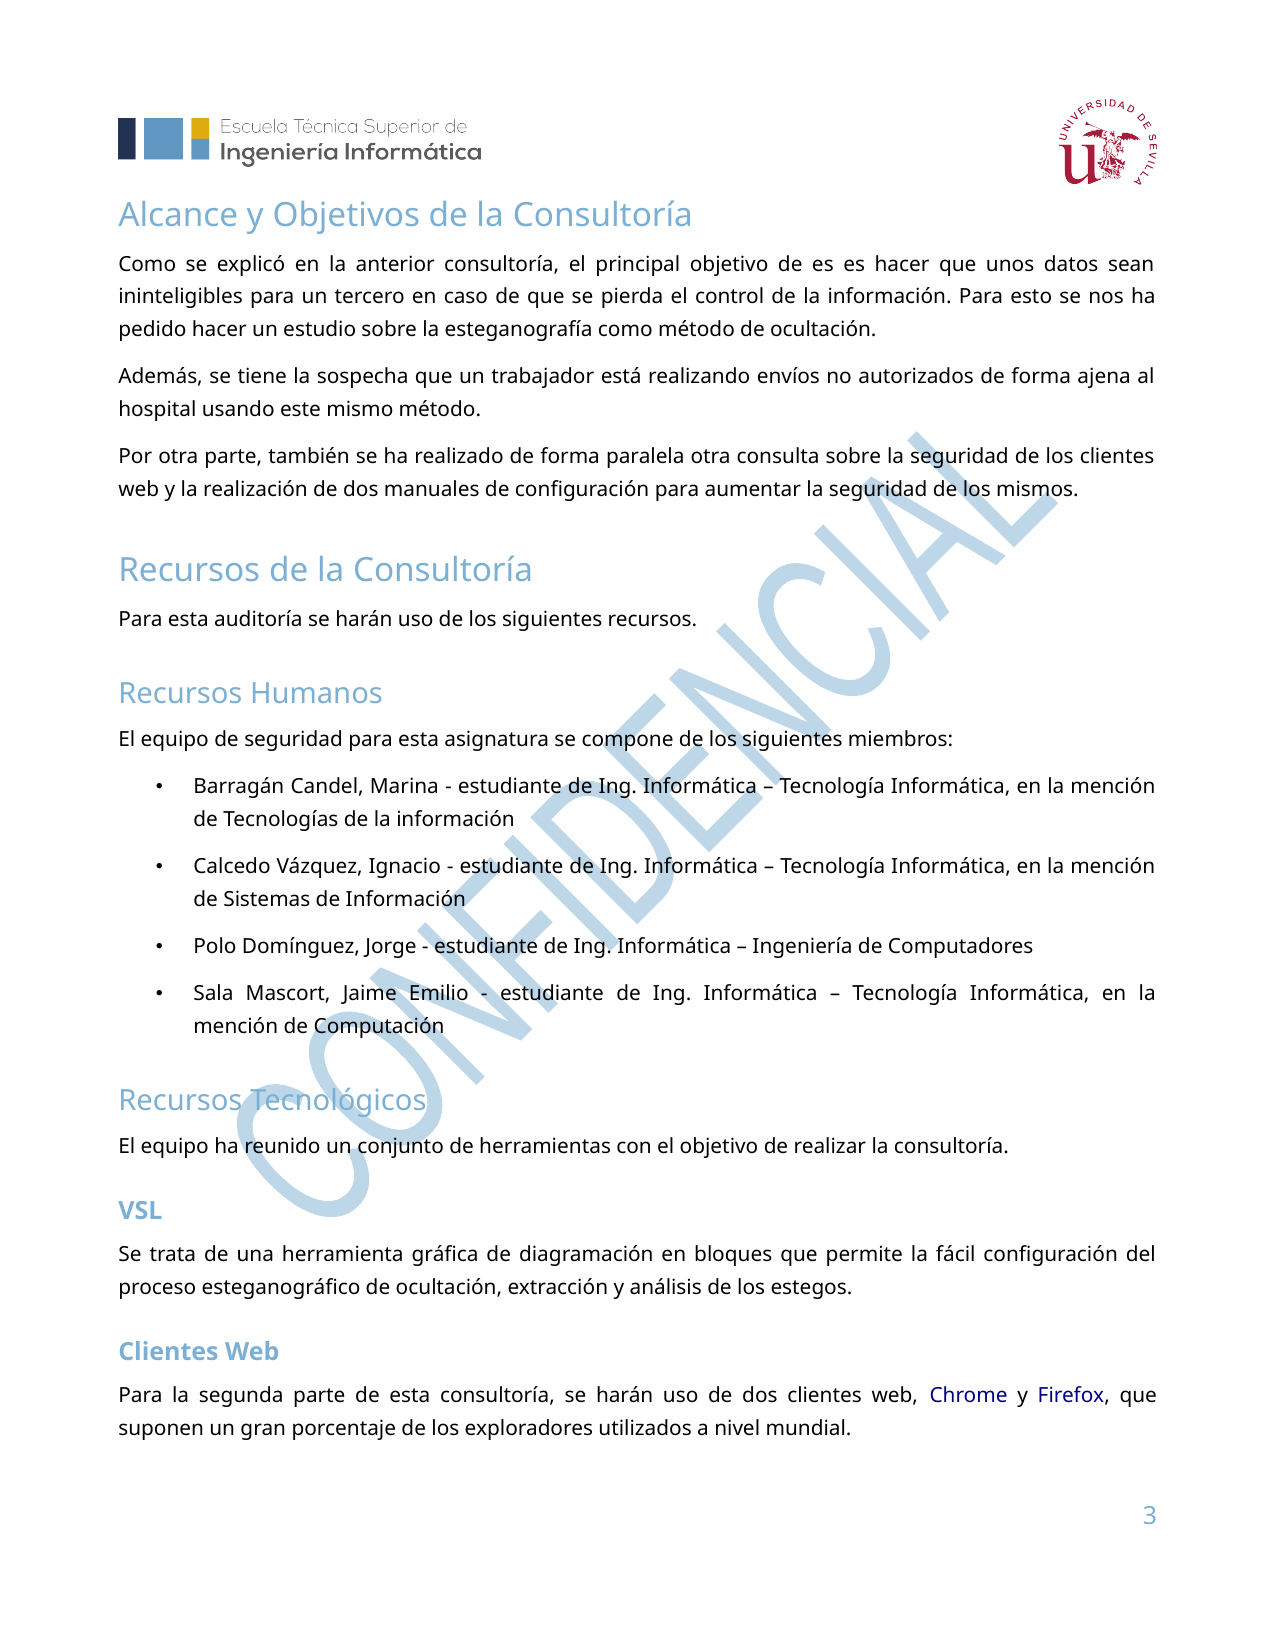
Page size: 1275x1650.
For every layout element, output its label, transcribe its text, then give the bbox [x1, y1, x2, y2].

text Para esta auditoría se harán uso de los siguientes recursos. [118, 604, 766, 632]
subtitle [692, 672, 796, 712]
text Por otra parte, también se ha realizado de forma paralela otra consulta sobre la seguridad de los clientes web y la realización de dos manuales de configuración para aumentar la seguridad de los mismos. [928, 441, 1157, 502]
subtitle Recursos Tecnológicos [333, 1079, 427, 1118]
text Para la segunda parte de esta consultoría, se harán uso de dos clientes web, Chrome y Firefox, que suponen un gran porcentaje de los exploradores utilizados a nivel mundial. [118, 1380, 1157, 1441]
text Como se explicó en la anterior consultoría, el principal objetivo de es es hacer que unos datos sean ininteligibles para un tercero en caso de que se pierda el control de la información. Para esto se nos ha pedido hacer un estudio sobre la esteganografía como método de ocultación. [118, 249, 1157, 343]
list Polo Domínguez, Jorge - estudiante de Ing. Informática – Ingeniería de Computadores [156, 931, 444, 959]
list Barragán Candel, Marina - estudiante de Ing. Informática – Tecnología Informática, en la mención de Tecnologías de la información [156, 771, 687, 832]
text Se trata de una herramienta gráfica de diagramación en bloques que permite la fácil configuración del proceso esteganográfico de ocultación, extracción y análisis de los estegos. [118, 1239, 1157, 1300]
text El equipo ha reunido un conjunto de herramientas con el objetivo de realizar la consultoría. [254, 1131, 1157, 1159]
text [774, 604, 911, 632]
list Barragán Candel, Marina - estudiante de Ing. Informática – Tecnología Informática, en la mención de Tecnologías de la información [552, 796, 642, 832]
list Sala Mascort, Jaime Emilio - estudiante de Ing. Informática – Tecnología Informática, en la mención de Computación [483, 978, 1157, 1039]
subtitle [846, 546, 920, 591]
list Calcedo Vázquez, Ignacio - estudiante de Ing. Informática – Tecnología Informática, en la mención de Sistemas de Información [651, 851, 1157, 912]
subtitle Alcance y Objetivos de la Consultoría [118, 191, 1157, 237]
subtitle Recursos Tecnológicos [436, 1079, 1157, 1118]
subtitle Recursos Tecnológicos [118, 1079, 346, 1118]
subtitle [927, 546, 1157, 591]
subtitle VSL [118, 1193, 1157, 1227]
list Barragán Candel, Marina - estudiante de Ing. Informática – Tecnología Informática, en la mención de Tecnologías de la información [671, 771, 1157, 832]
text El equipo de seguridad para esta asignatura se compone de los siguientes miembros: [118, 724, 622, 753]
list Polo Domínguez, Jorge - estudiante de Ing. Informática – Ingeniería de Computadores [517, 931, 1157, 959]
text El equipo de seguridad para esta asignatura se compone de los siguientes miembros: [627, 724, 742, 753]
list Calcedo Vázquez, Ignacio - estudiante de Ing. Informática – Tecnología Informática, en la mención de Sistemas de Información [156, 851, 570, 912]
subtitle [775, 672, 1157, 712]
subtitle Recursos Humanos [118, 672, 701, 712]
list Calcedo Vázquez, Ignacio - estudiante de Ing. Informática – Tecnología Informática, en la mención de Sistemas de Información [531, 851, 623, 912]
text El equipo de seguridad para esta asignatura se compone de los siguientes miembros: [732, 724, 1157, 753]
picture [1058, 99, 1157, 185]
list Calcedo Vázquez, Ignacio - estudiante de Ing. Informática – Tecnología Informática, en la mención de Sistemas de Información [584, 851, 658, 902]
list Sala Mascort, Jaime Emilio - estudiante de Ing. Informática – Tecnología Informática, en la mención de Computación [409, 978, 506, 1020]
picture [118, 118, 481, 167]
subtitle Recursos de la Consultoría [118, 546, 870, 591]
subtitle Clientes Web [118, 1334, 1157, 1368]
list Sala Mascort, Jaime Emilio - estudiante de Ing. Informática – Tecnología Informática, en la mención de Computación [156, 978, 429, 1039]
list Sala Mascort, Jaime Emilio - estudiante de Ing. Informática – Tecnología Informática, en la mención de Computación [398, 989, 515, 1039]
text El equipo ha reunido un conjunto de herramientas con el objetivo de realizar la consultoría. [118, 1131, 248, 1159]
text Por otra parte, también se ha realizado de forma paralela otra consulta sobre la seguridad de los clientes web y la realización de dos manuales de configuración para aumentar la seguridad de los mismos. [118, 441, 967, 502]
text [904, 604, 1157, 632]
text Además, se tiene la sospecha que un trabajador está realizando envíos no autorizados de forma ajena al hospital usando este mismo método. [118, 361, 1157, 422]
